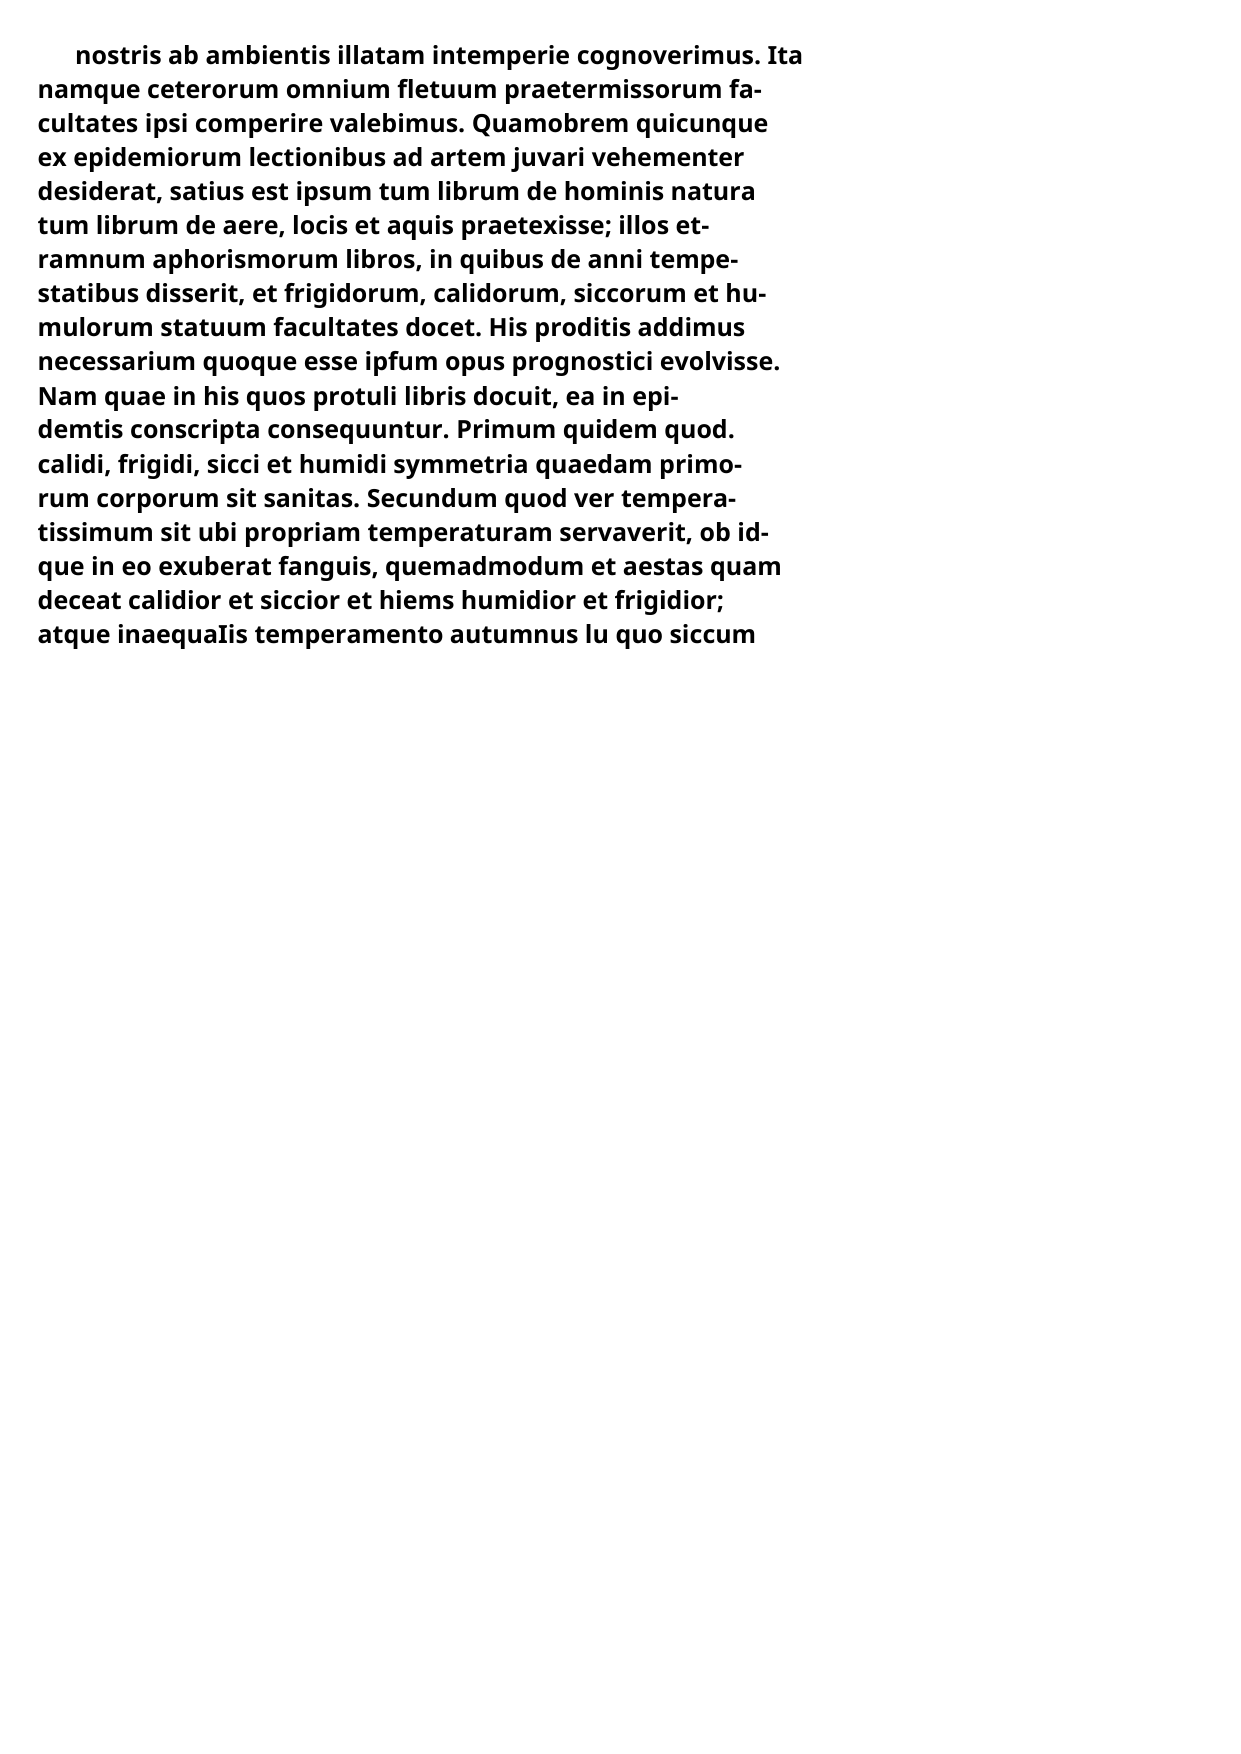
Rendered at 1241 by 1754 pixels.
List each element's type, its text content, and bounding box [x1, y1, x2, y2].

text nostris ab ambientis illatam intemperie cognoverimus. Ita namque ceterorum omnium fletuum praetermissorum fa- cultates ipsi comperire valebimus. Quamobrem quicunque ex epidemiorum lectionibus ad artem juvari vehementer desiderat, satius est ipsum tum librum de hominis natura tum librum de aere, locis et aquis praetexisse; illos et- ramnum aphorismorum libros, in quibus de anni tempe- statibus disserit, et frigidorum, calidorum, siccorum et hu- mulorum statuum facultates docet. His proditis addimus necessarium quoque esse ipfum opus prognostici evolvisse. Nam quae in his quos protuli libris docuit, ea in epi- demtis conscripta consequuntur. Primum quidem quod. calidi, frigidi, sicci et humidi symmetria quaedam primo- rum corporum sit sanitas. Secundum quod ver tempera- tissimum sit ubi propriam temperaturam servaverit, ob id- que in eo exuberat fanguis, quemadmodum et aestas quam deceat calidior et siccior et hiems humidior et frigidior; atque inaequaIis temperamento autumnus lu quo siccum [37, 37, 1203, 651]
